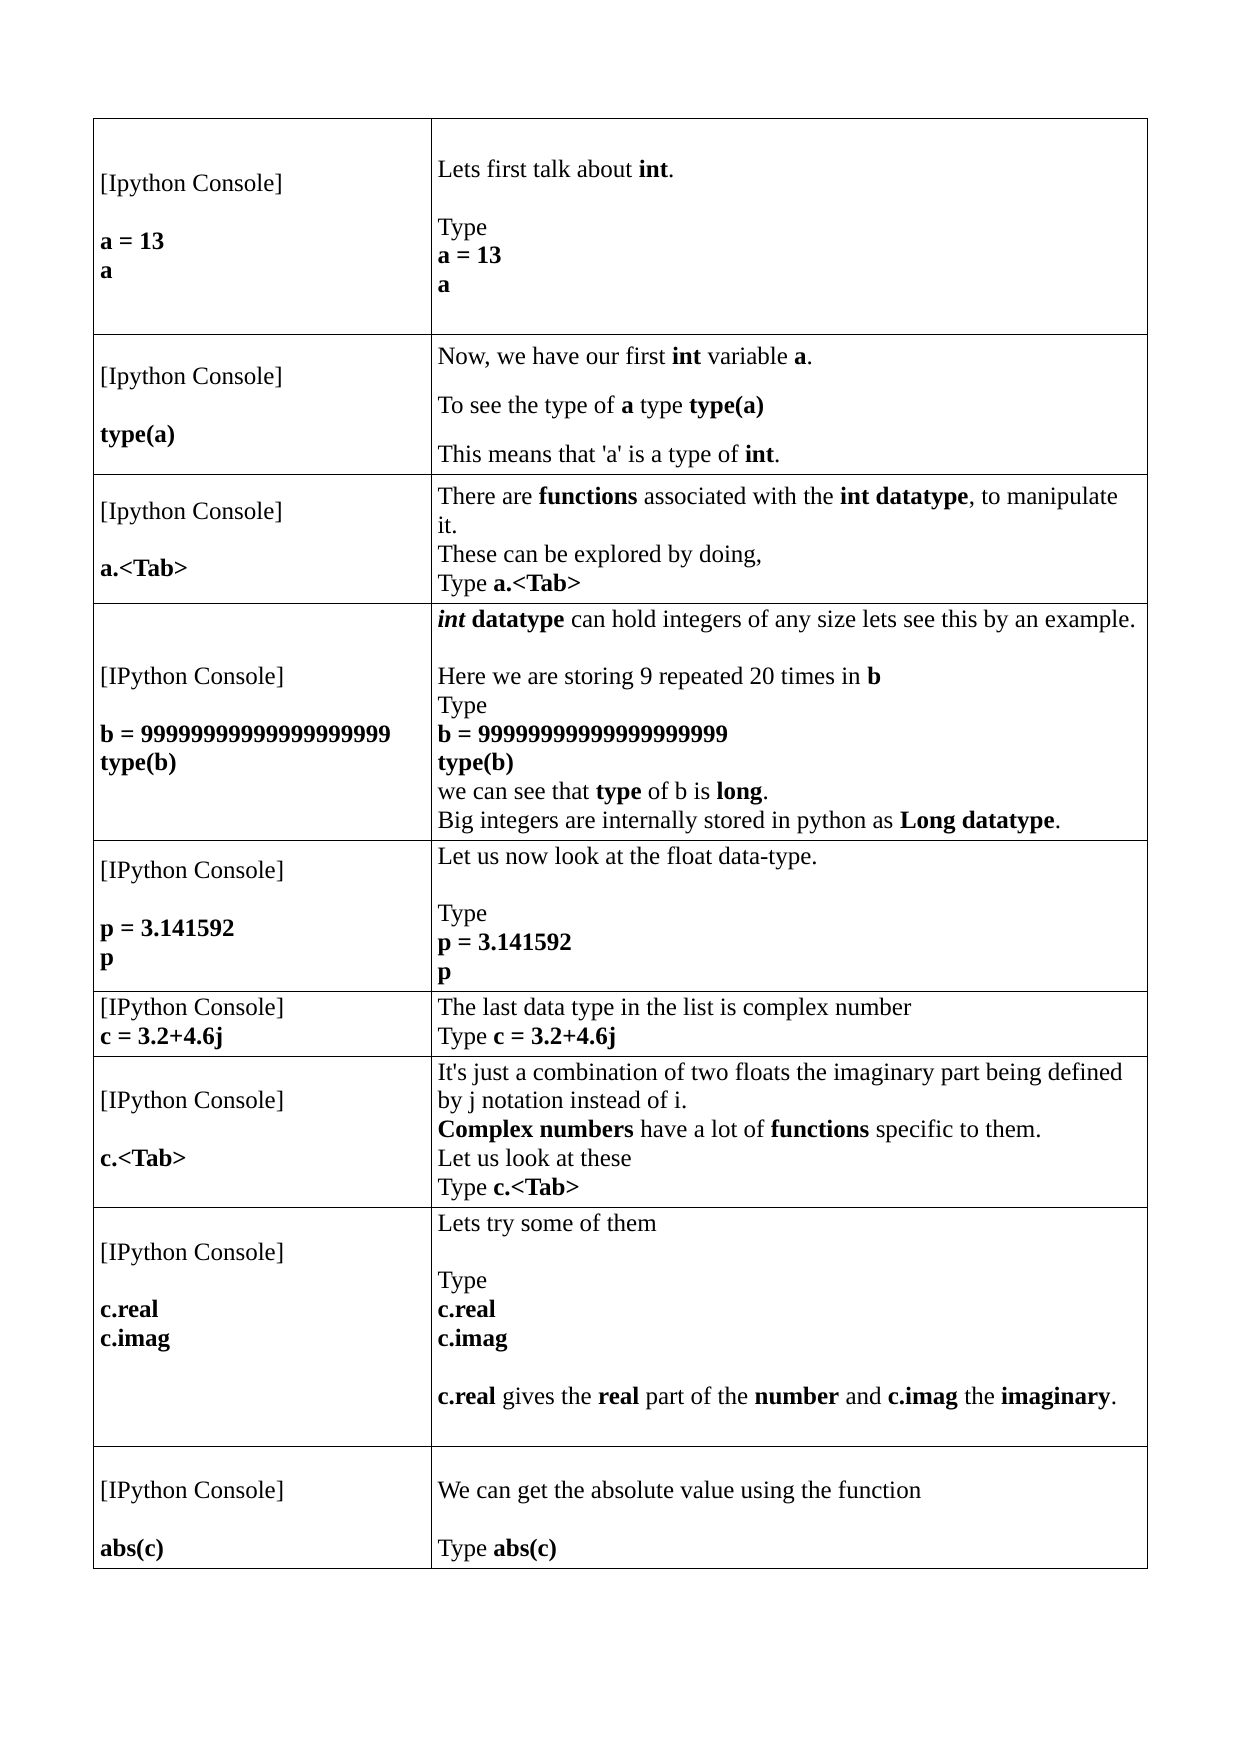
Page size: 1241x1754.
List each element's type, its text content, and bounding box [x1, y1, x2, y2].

table_cell [IPython Console] p = 3.141592 p [94, 841, 431, 991]
table_cell We can get the absolute value using the function Type abs(c) [432, 1447, 1147, 1568]
table_cell [IPython Console] c.real c.imag [94, 1208, 431, 1446]
table_cell int datatype can hold integers of any size lets see this by an example. Here we are storing 9 repeated 20 times in b Type b = 99999999999999999999 type(b) we can see that type of b is long. Big integers are internally stored in python as Long datatype. [432, 604, 1147, 840]
table_cell [IPython Console] b = 99999999999999999999 type(b) [94, 604, 431, 840]
table_cell [IPython Console] abs(c) [94, 1447, 431, 1568]
table_cell [Ipython Console] a = 13 a [94, 119, 431, 334]
table_cell Now, we have our first int variable a. To see the type of a type type(a) This means that 'a' is a type of int. [432, 335, 1147, 474]
table_cell Lets first talk about int. Type a = 13 a [432, 119, 1147, 334]
table_cell [IPython Console] c = 3.2+4.6j [94, 992, 431, 1056]
table_cell The last data type in the list is complex number Type c = 3.2+4.6j [432, 992, 1147, 1056]
table_cell [Ipython Console] a.<Tab> [94, 475, 431, 603]
table_cell There are functions associated with the int datatype, to manipulate it. These can be explored by doing, Type a.<Tab> [432, 475, 1147, 603]
table_cell [Ipython Console] type(a) [94, 335, 431, 474]
table_cell [IPython Console] c.<Tab> [94, 1057, 431, 1207]
table_cell Lets try some of them Type c.real c.imag c.real gives the real part of the number and c.imag the imaginary. [432, 1208, 1147, 1446]
table_cell It's just a combination of two floats the imaginary part being defined by j notation instead of i. Complex numbers have a lot of functions specific to them. Let us look at these Type c.<Tab> [432, 1057, 1147, 1207]
table_cell Let us now look at the float data-type. Type p = 3.141592 p [432, 841, 1147, 991]
